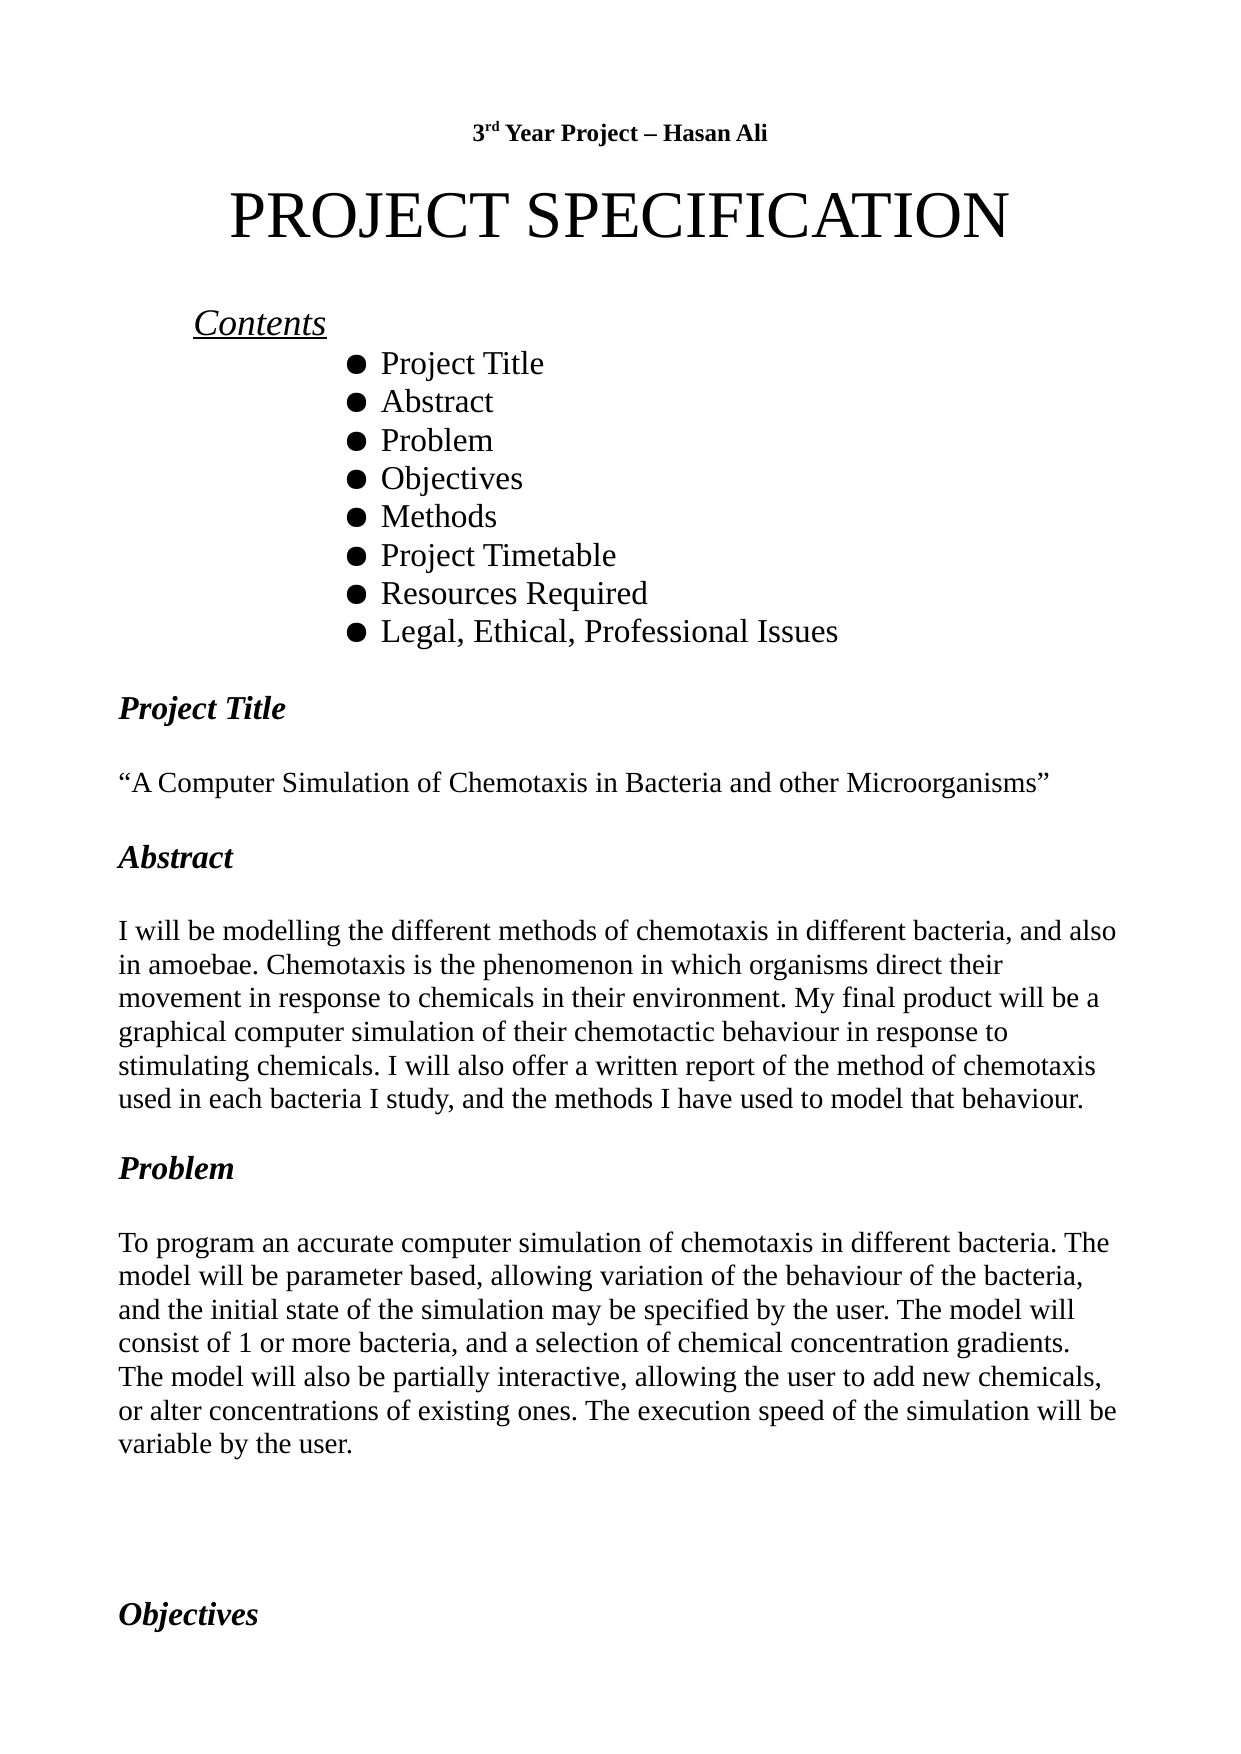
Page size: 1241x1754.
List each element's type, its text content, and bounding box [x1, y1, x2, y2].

text Problem [118, 1148, 1122, 1187]
text Project Title [118, 688, 1122, 727]
text “A Computer Simulation of Chemotaxis in Bacteria and other Microorganisms” [118, 765, 1122, 798]
text To program an accurate computer simulation of chemotaxis in different bacteria. The model will be parameter based, allowing variation of the behaviour of the bacteria, and the initial state of the simulation may be specified by the user. The model will consist of 1 or more bacteria, and a selection of chemical concentration gradients. The model will also be partially interactive, allowing the user to add new chemicals, or alter concentrations of existing ones. The execution speed of the simulation will be variable by the user. [118, 1225, 1122, 1460]
list Project Title [343, 343, 1122, 382]
text 3rd Year Project – Hasan Ali [118, 118, 1122, 147]
list Resources Required [343, 573, 1122, 612]
text PROJECT SPECIFICATION [118, 176, 1122, 252]
text I will be modelling the different methods of chemotaxis in different bacteria, and also in amoebae. Chemotaxis is the phenomenon in which organisms direct their movement in response to chemicals in their environment. My final product will be a graphical computer simulation of their chemotactic behaviour in response to stimulating chemicals. I will also offer a written report of the method of chemotaxis used in each bacteria I study, and the methods I have used to model that behaviour. [118, 913, 1122, 1115]
text Objectives [118, 1594, 1122, 1632]
list Abstract [343, 382, 1122, 420]
list Project Timetable [343, 535, 1122, 573]
list Problem [343, 420, 1122, 458]
list Contents [156, 300, 1122, 343]
text Abstract [118, 837, 1122, 875]
list Methods [343, 497, 1122, 535]
list Legal, Ethical, Professional Issues [343, 612, 1122, 650]
list Objectives [343, 458, 1122, 497]
